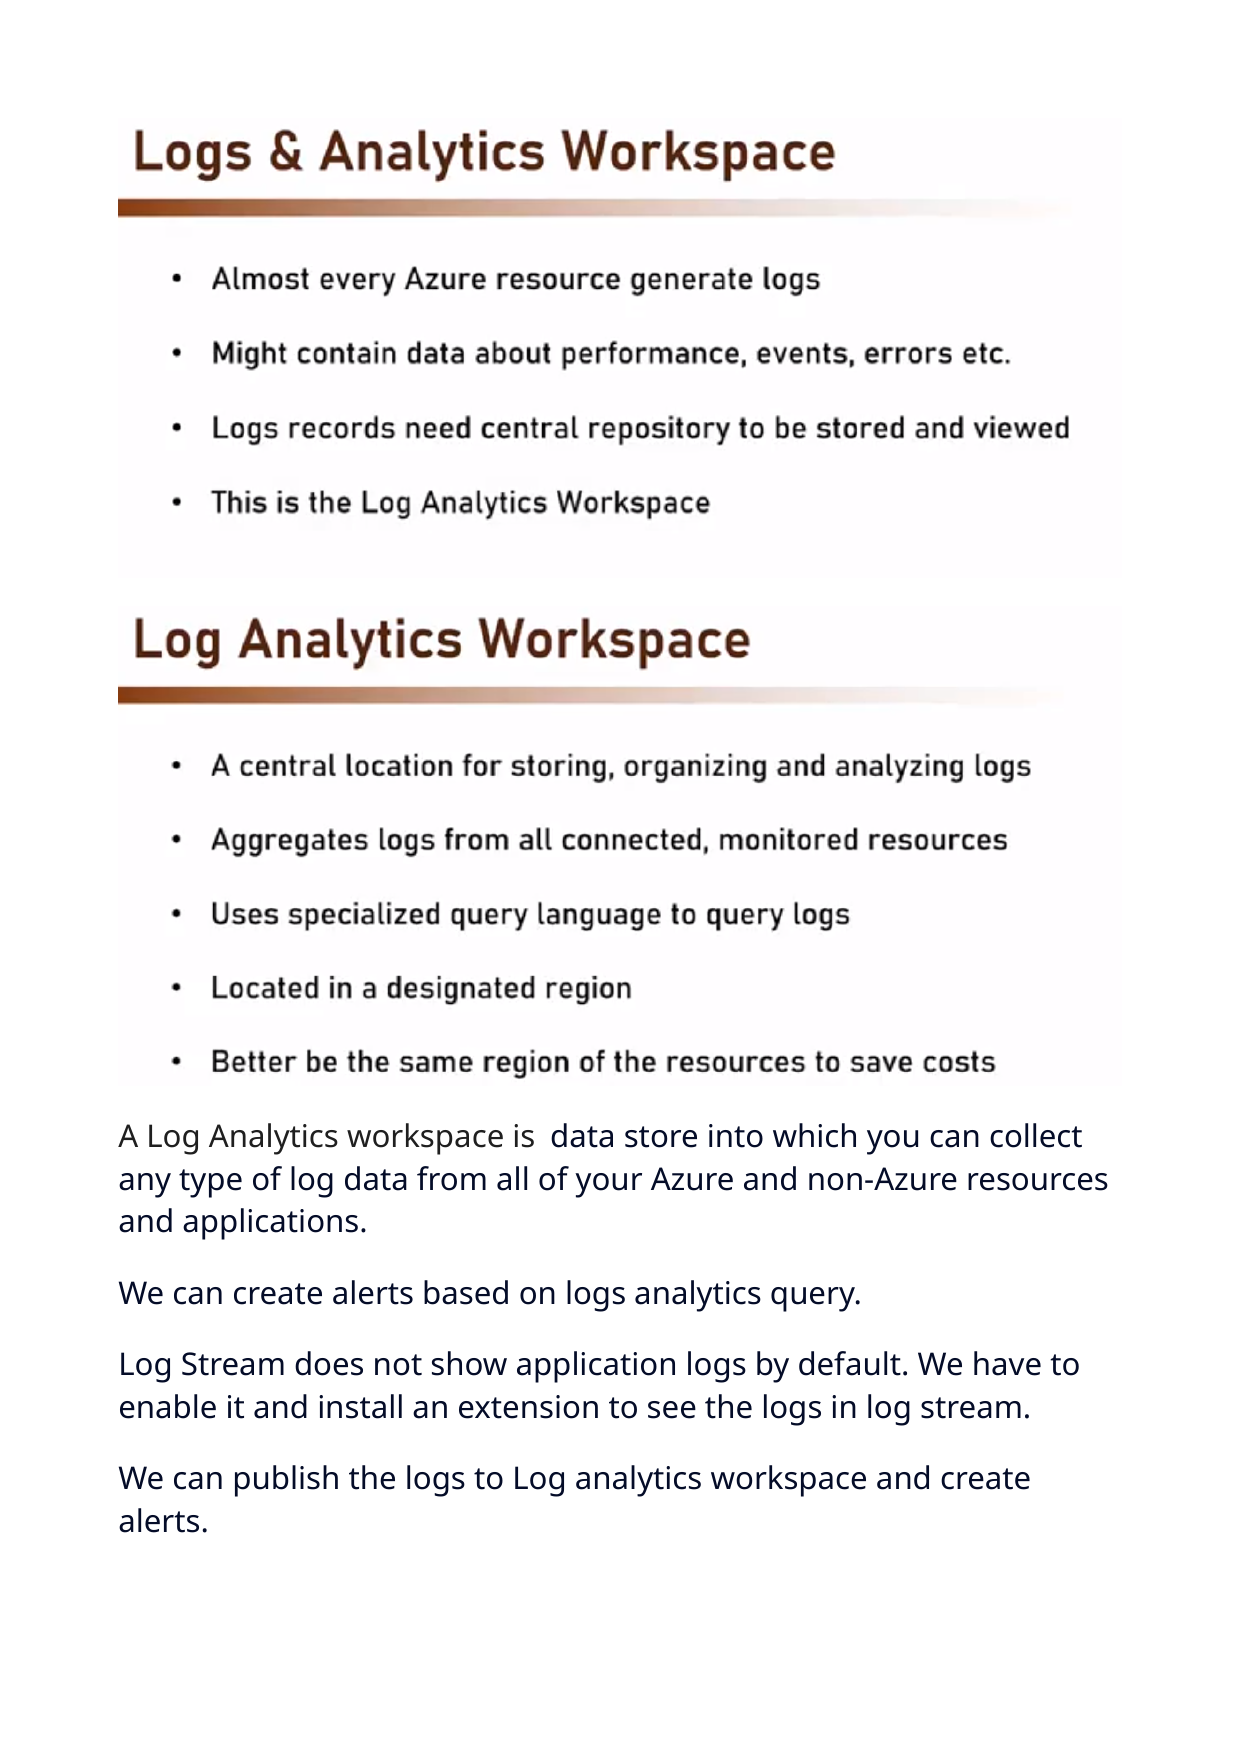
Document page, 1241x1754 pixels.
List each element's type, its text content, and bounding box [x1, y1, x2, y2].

picture [118, 606, 1123, 1086]
text We can create alerts based on logs analytics query. [118, 1271, 1122, 1313]
text We can publish the logs to Log analytics workspace and create alerts. [118, 1456, 1122, 1541]
text A Log Analytics workspace is data store into which you can collect any type of log data from all of your Azure and non-Azure resources and applications. [118, 1114, 1122, 1242]
picture [118, 118, 1123, 578]
text Log Stream does not show application logs by default. We have to enable it and install an extension to see the logs in log stream. [118, 1342, 1122, 1427]
